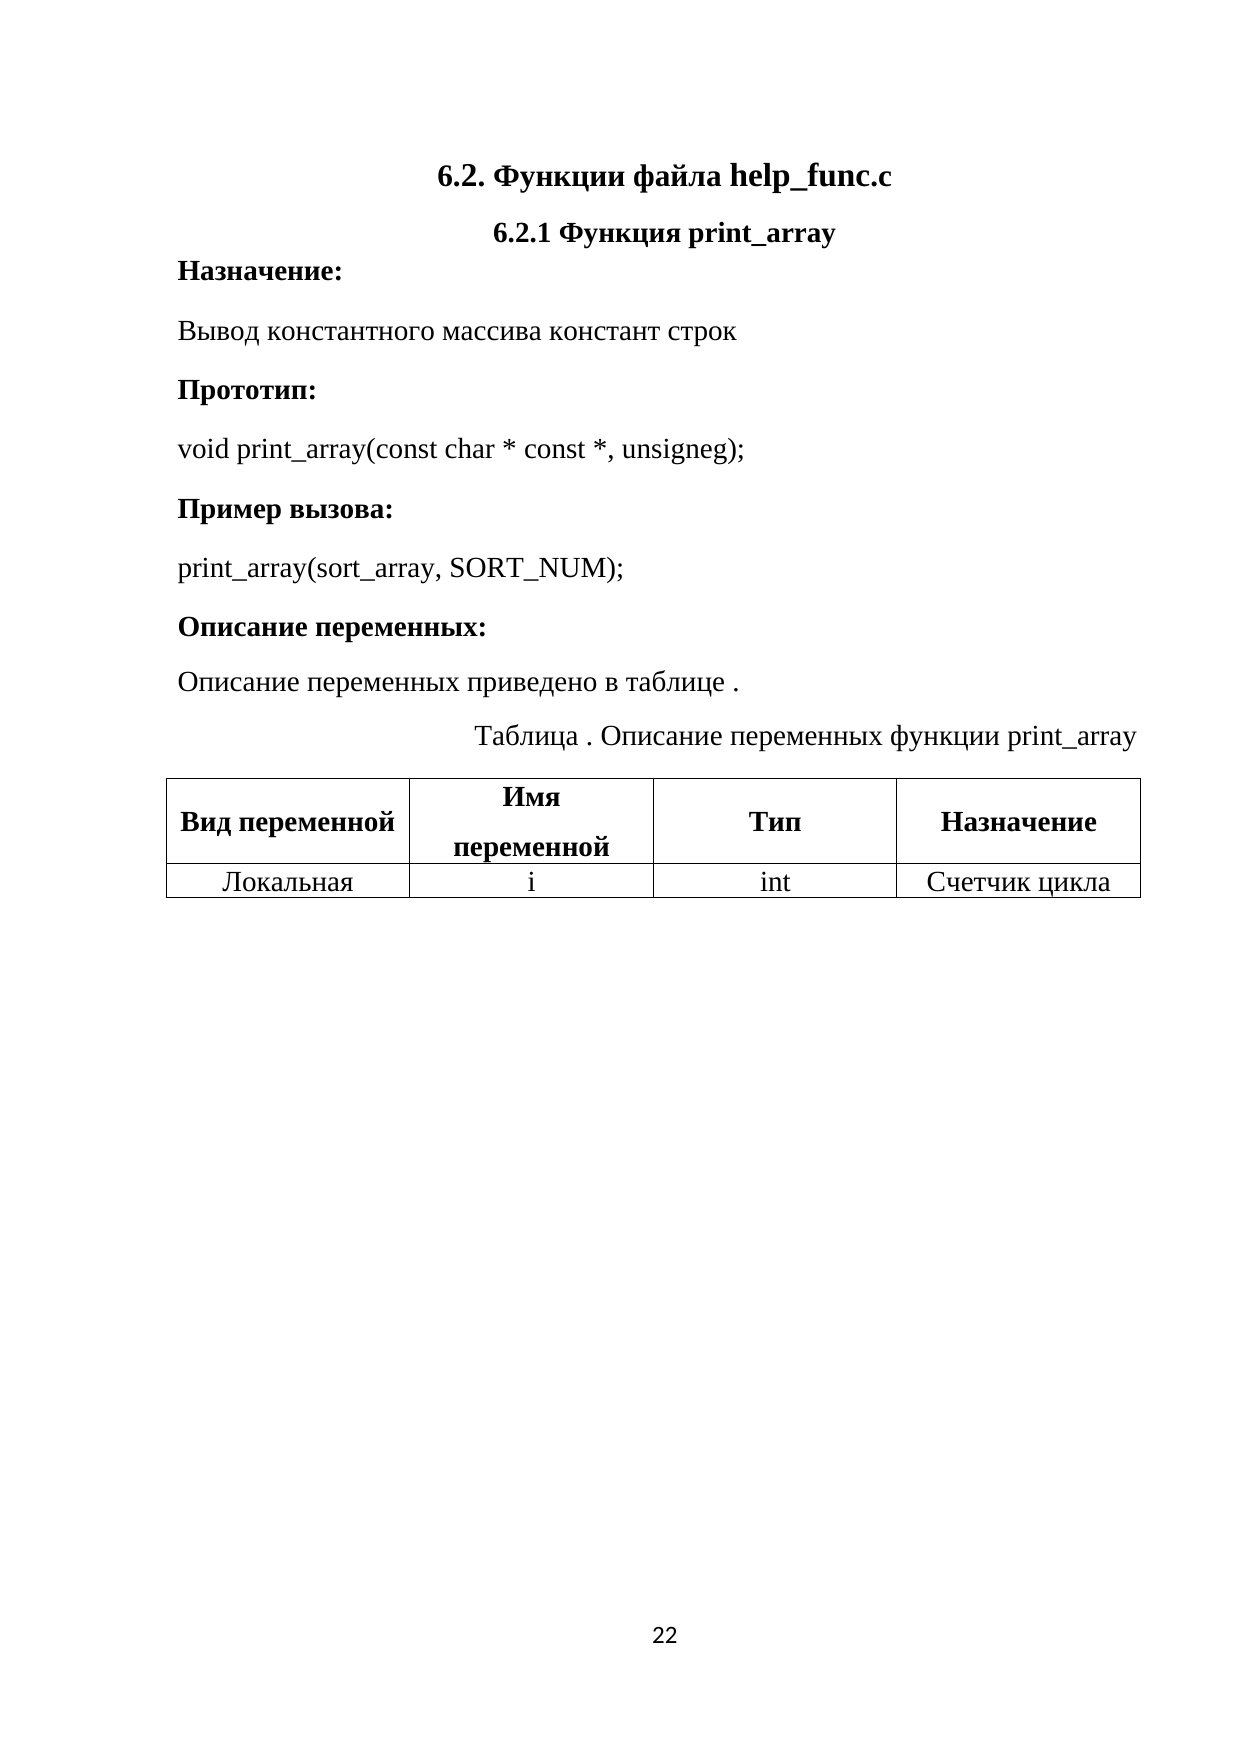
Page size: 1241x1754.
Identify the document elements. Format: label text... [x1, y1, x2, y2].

text Описание переменных: [177, 609, 1152, 643]
table_header Имя переменной [410, 779, 653, 863]
table_cell Локальная [167, 864, 409, 897]
text Описание переменных приведено в таблице . [177, 664, 1152, 697]
text Пример вызова: [177, 491, 1152, 524]
table_header Вид переменной [167, 779, 409, 863]
table_cell int [654, 864, 896, 897]
text void print_array(const char * const *, unsigneg); [177, 431, 1152, 465]
text Назначение: [177, 253, 1152, 287]
table_header Тип [654, 779, 896, 863]
table_header Назначение [897, 779, 1140, 863]
text Вывод константного массива констант строк [177, 313, 1152, 346]
subtitle 6.2. Функции файла help_func.c [177, 156, 1152, 194]
text Прототип: [177, 372, 1152, 406]
table_cell Счетчик цикла [897, 864, 1140, 897]
text Таблица . Описание переменных функции print_array [177, 718, 1137, 752]
table_cell i [410, 864, 653, 897]
subtitle 6.2.1 Функция print_array [177, 215, 1152, 248]
text print_array(sort_array, SORT_NUM); [177, 550, 1152, 584]
